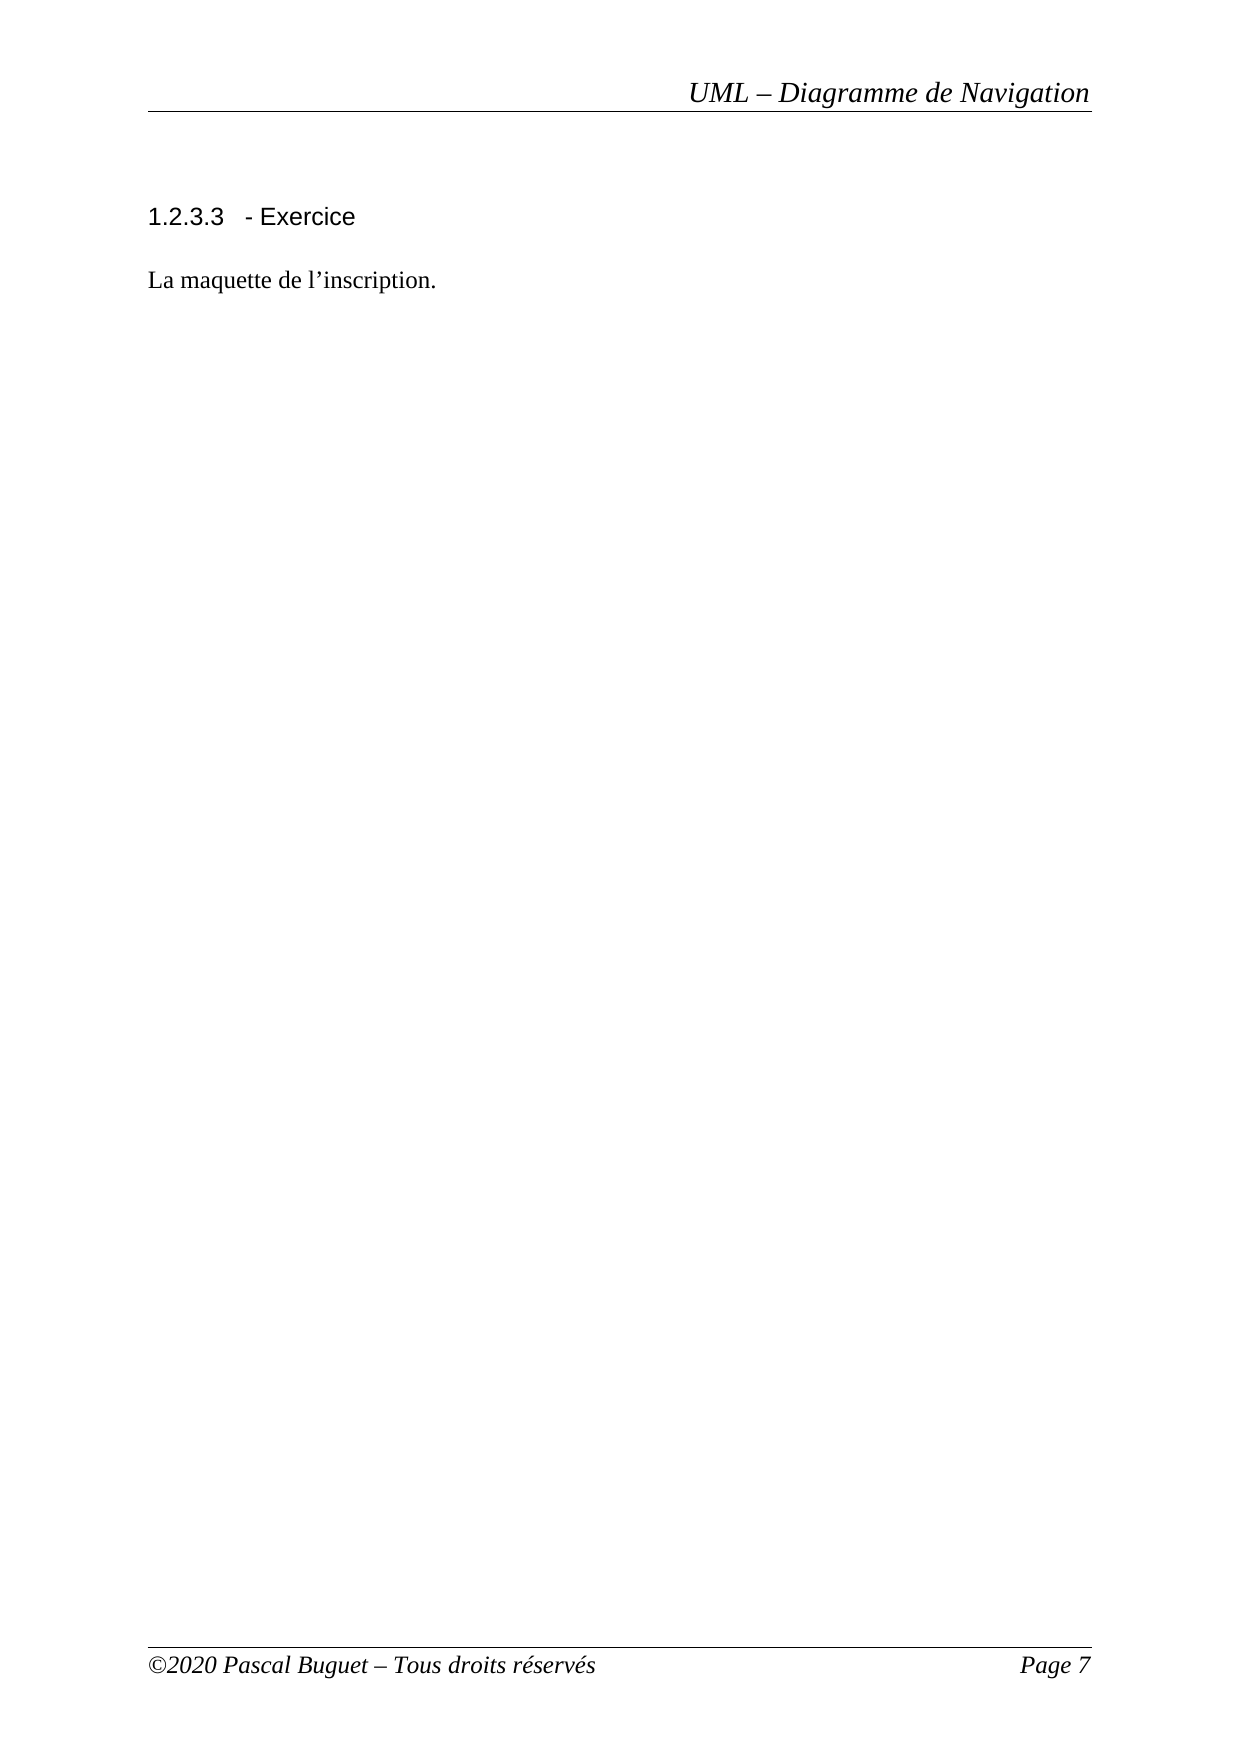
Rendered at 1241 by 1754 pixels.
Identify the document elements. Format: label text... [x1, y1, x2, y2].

subtitle - Exercice [148, 201, 1092, 230]
text La maquette de l’inscription. [148, 265, 1092, 294]
